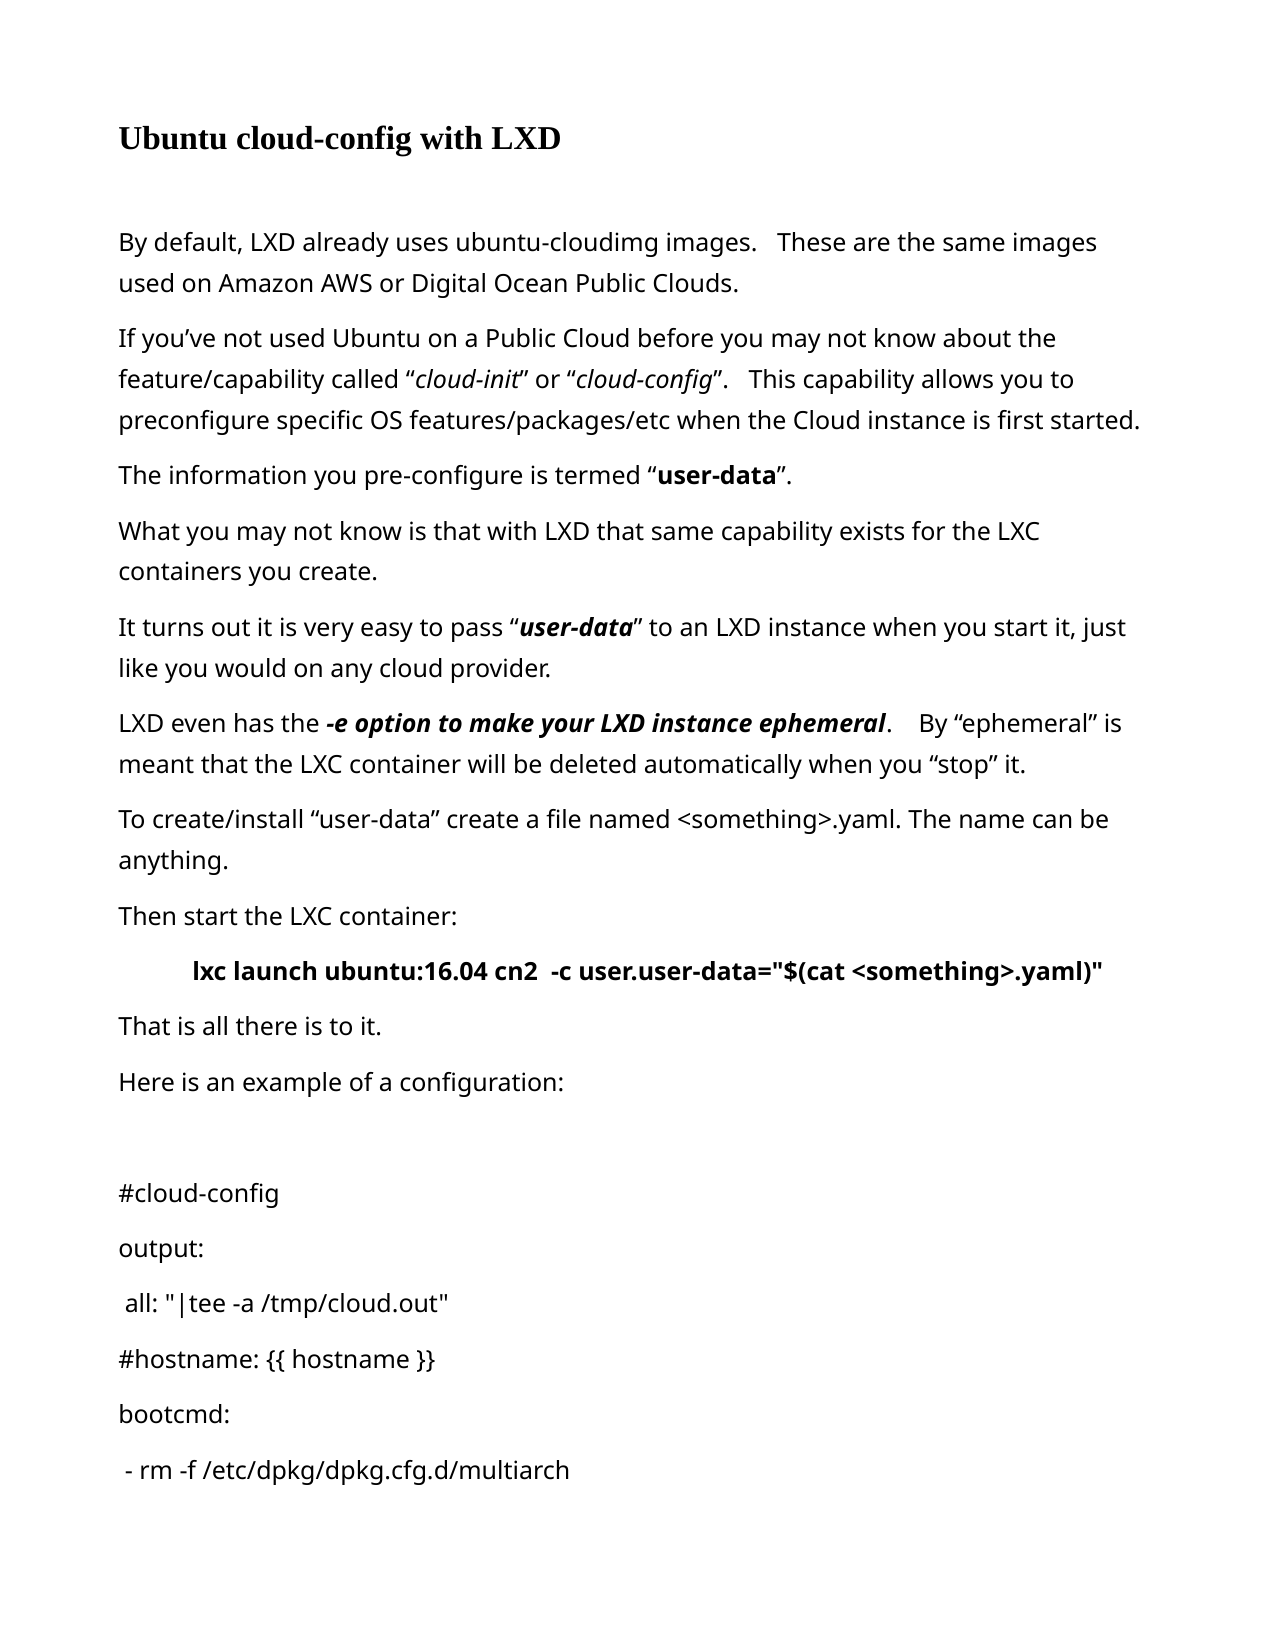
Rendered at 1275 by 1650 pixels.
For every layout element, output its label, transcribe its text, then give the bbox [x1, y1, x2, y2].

text That is all there is to it. [118, 1009, 1157, 1043]
text #hostname: {{ hostname }} [118, 1341, 1157, 1376]
subtitle Ubuntu cloud-config with LXD [118, 118, 1157, 156]
text Here is an example of a configuration: [118, 1064, 1157, 1098]
text The information you pre-configure is termed “user-data”. [118, 458, 1157, 492]
text If you’ve not used Ubuntu on a Public Cloud before you may not know about the feature/capability called “cloud-init” or “cloud-config”. This capability allows you to preconfigure specific OS features/packages/etc when the Cloud instance is first started. [118, 321, 1157, 436]
text What you may not know is that with LXD that same capability exists for the LXC containers you create. [118, 513, 1157, 588]
text By default, LXD already uses ubuntu-cloudimg images. These are the same images used on Amazon AWS or Digital Ocean Public Clouds. [118, 224, 1157, 299]
text all: "|tee -a /tmp/cloud.out" [118, 1286, 1157, 1320]
text LXD even has the -e option to make your LXD instance ephemeral. By “ephemeral” is meant that the LXC container will be deleted automatically when you “stop” it. [118, 706, 1157, 781]
text output: [118, 1231, 1157, 1265]
text lxc launch ubuntu:16.04 cn2 -c user.user-data="$(cat <something>.yaml)" [192, 953, 1157, 988]
text bootcmd: [118, 1397, 1157, 1431]
text #cloud-config [118, 1175, 1157, 1209]
text It turns out it is very easy to pass “user-data” to an LXD instance when you start it, just like you would on any cloud provider. [118, 609, 1157, 684]
text To create/install “user-data” create a file named <something>.yaml. The name can be anything. [118, 802, 1157, 877]
text Then start the LXC container: [118, 898, 1157, 932]
text - rm -f /etc/dpkg/dpkg.cfg.d/multiarch [118, 1452, 1157, 1486]
